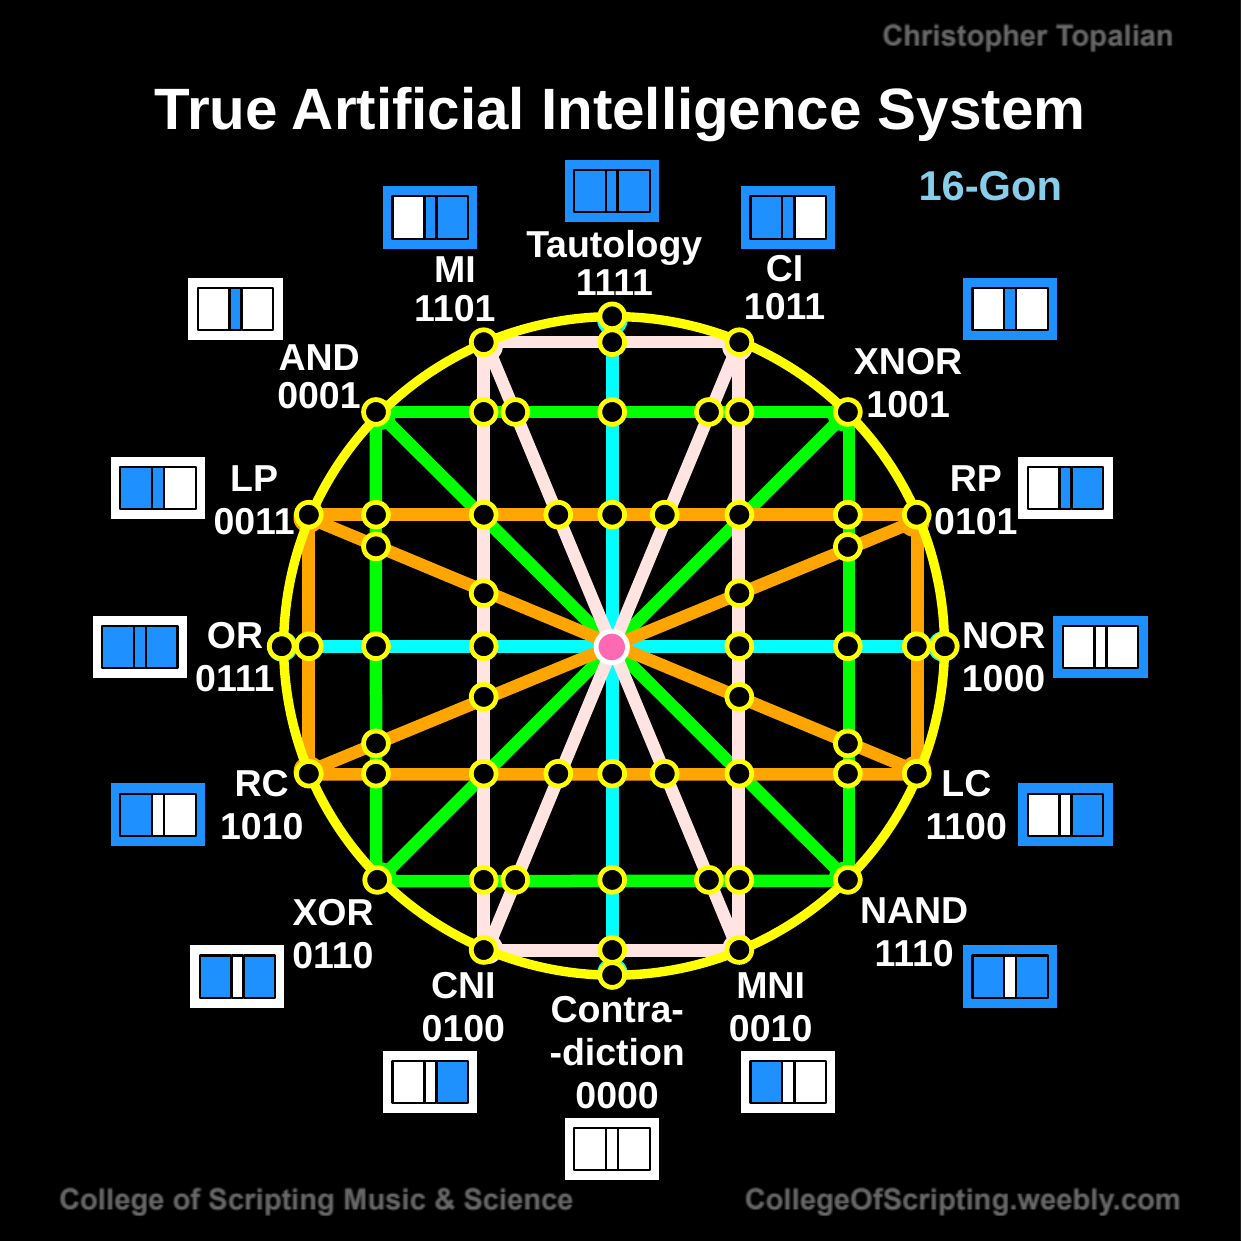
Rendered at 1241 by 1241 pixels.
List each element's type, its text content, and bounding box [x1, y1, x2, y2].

subtitle True Artificial Intelligence System [75, 75, 1166, 142]
